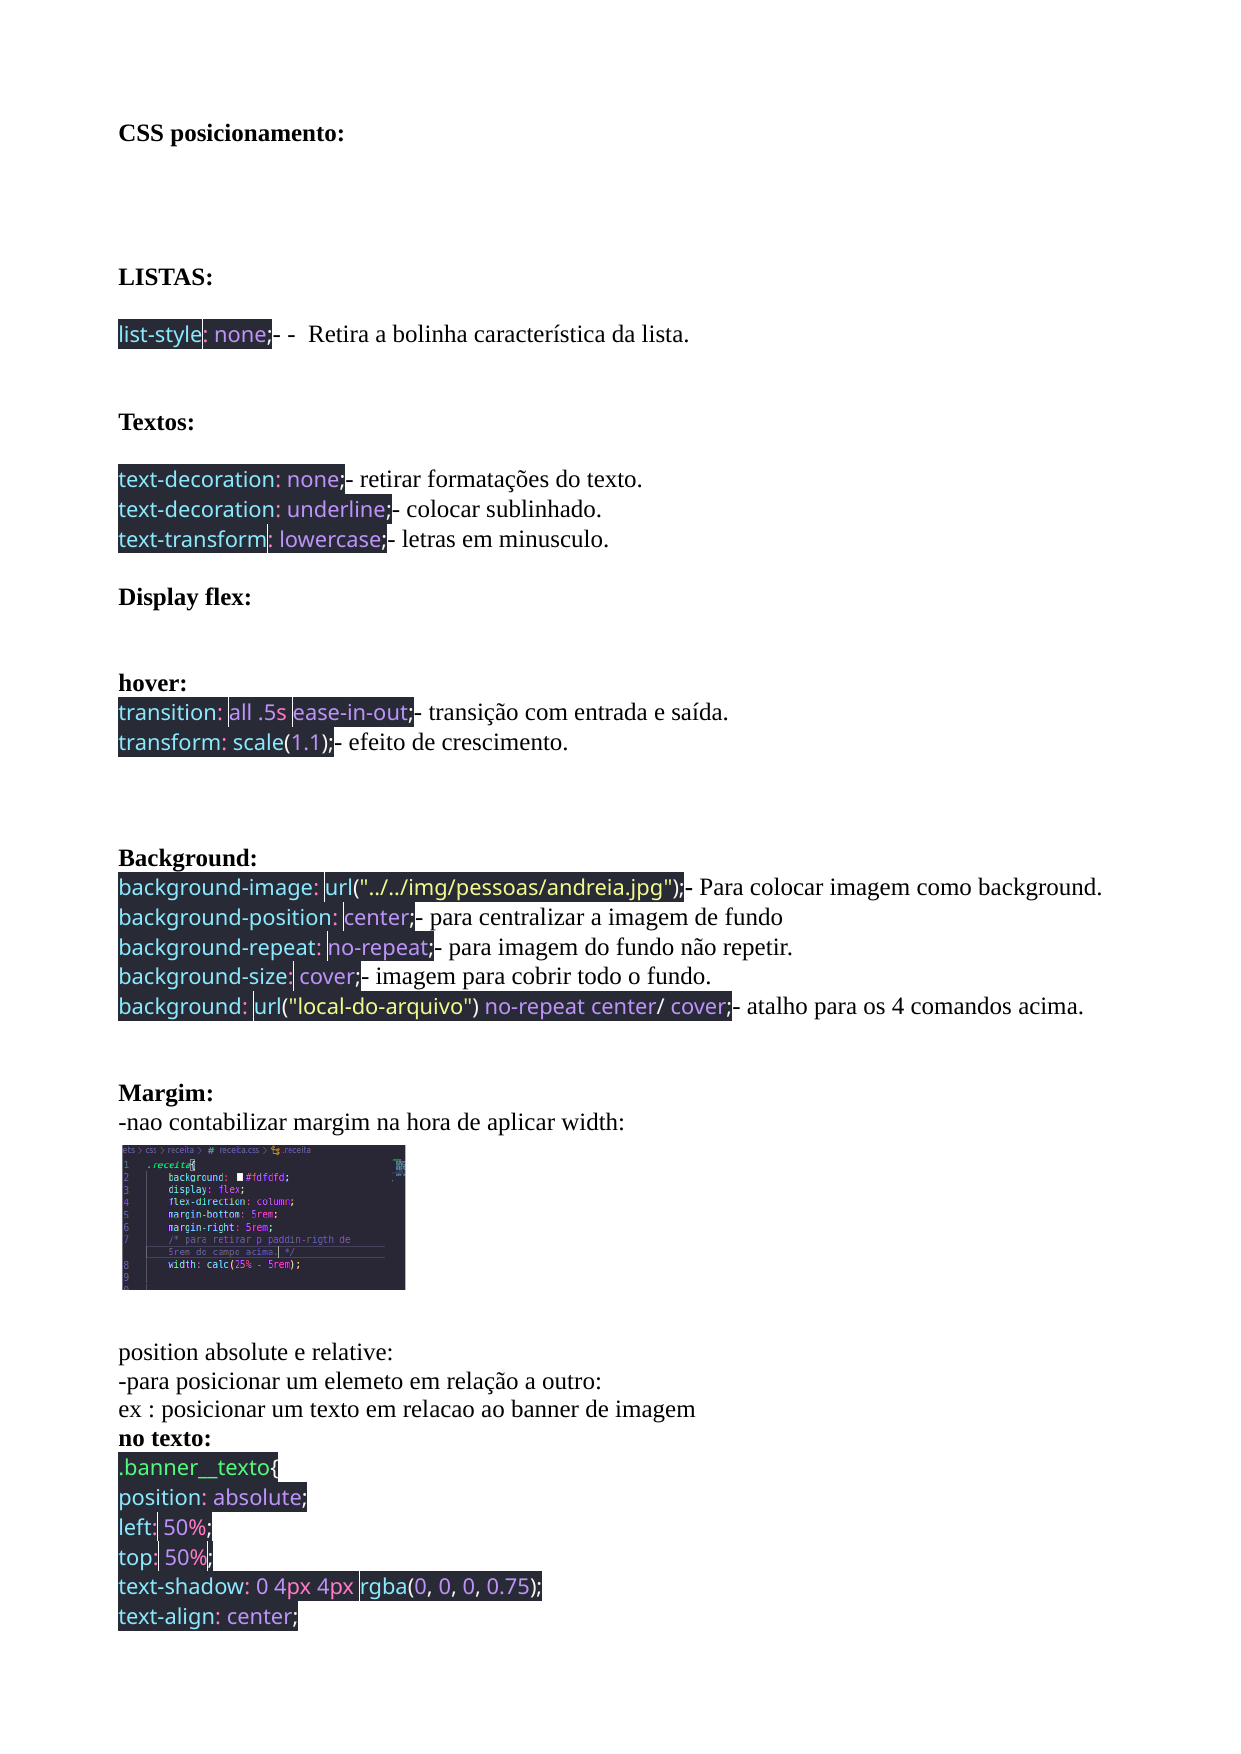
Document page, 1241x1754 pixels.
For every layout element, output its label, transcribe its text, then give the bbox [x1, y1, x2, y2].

text position: absolute; [118, 1482, 1122, 1512]
text -para posicionar um elemeto em relação a outro: [118, 1366, 1122, 1394]
text background-position: center;- para centralizar a imagem de fundo [118, 902, 1122, 931]
text Display flex: [118, 582, 1122, 611]
text background-image: url("../../img/pessoas/andreia.jpg");- Para colocar imagem como background. [118, 872, 1122, 902]
text LISTAS: [118, 262, 1122, 291]
text CSS posicionamento: [118, 118, 1122, 147]
text position absolute e relative: [118, 1337, 1122, 1366]
text no texto: [118, 1423, 1122, 1452]
text ex : posicionar um texto em relacao ao banner de imagem [118, 1394, 1122, 1423]
text text-align: center; [118, 1601, 1122, 1631]
text top: 50%; [118, 1541, 1122, 1571]
text Background: [118, 843, 1122, 872]
text background: url("local-do-arquivo") no-repeat center/ cover;- atalho para os 4 comandos acima. [118, 991, 1122, 1021]
text Textos: [118, 407, 1122, 435]
text text-transform: lowercase;- letras em minusculo. [118, 524, 1122, 553]
text list-style: none;- - Retira a bolinha característica da lista. [118, 319, 1122, 349]
text Margim: [118, 1078, 1122, 1107]
text text-shadow: 0 4px 4px rgba(0, 0, 0, 0.75); [118, 1571, 1122, 1601]
text transform: scale(1.1);- efeito de crescimento. [118, 727, 1122, 757]
text background-repeat: no-repeat;- para imagem do fundo não repetir. [118, 931, 1122, 961]
text left: 50%; [118, 1512, 1122, 1541]
picture [122, 1145, 406, 1290]
text hover: [118, 668, 1122, 697]
text text-decoration: none;- retirar formatações do texto. [118, 464, 1122, 494]
text background-size: cover;- imagem para cobrir todo o fundo. [118, 961, 1122, 991]
text -nao contabilizar margim na hora de aplicar width: [118, 1107, 1122, 1136]
text transition: all .5s ease-in-out;- transição com entrada e saída. [118, 697, 1122, 727]
text .banner__texto{ [118, 1452, 1122, 1482]
text text-decoration: underline;- colocar sublinhado. [118, 494, 1122, 524]
